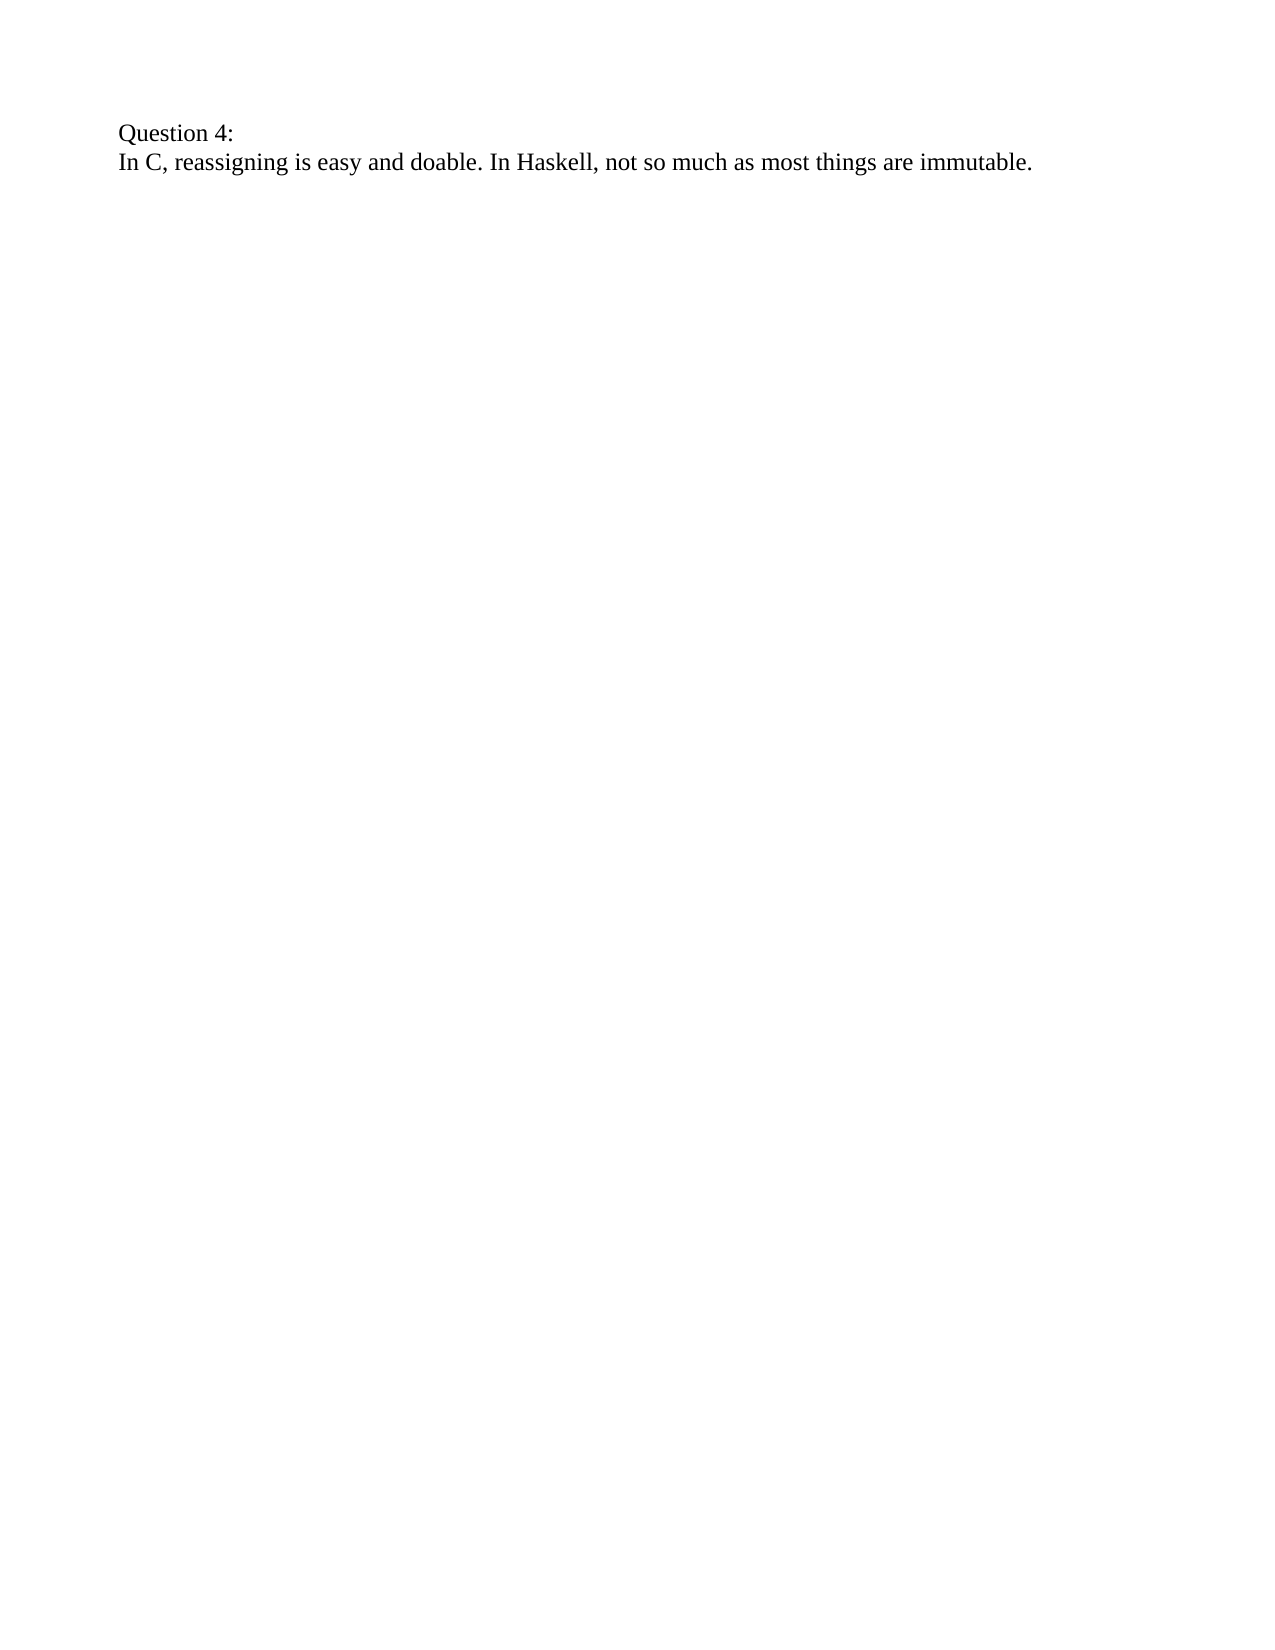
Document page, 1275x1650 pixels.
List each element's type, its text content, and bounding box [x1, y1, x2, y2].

text Question 4: [118, 118, 1157, 147]
text In C, reassigning is easy and doable. In Haskell, not so much as most things are immutable. [118, 147, 1157, 176]
